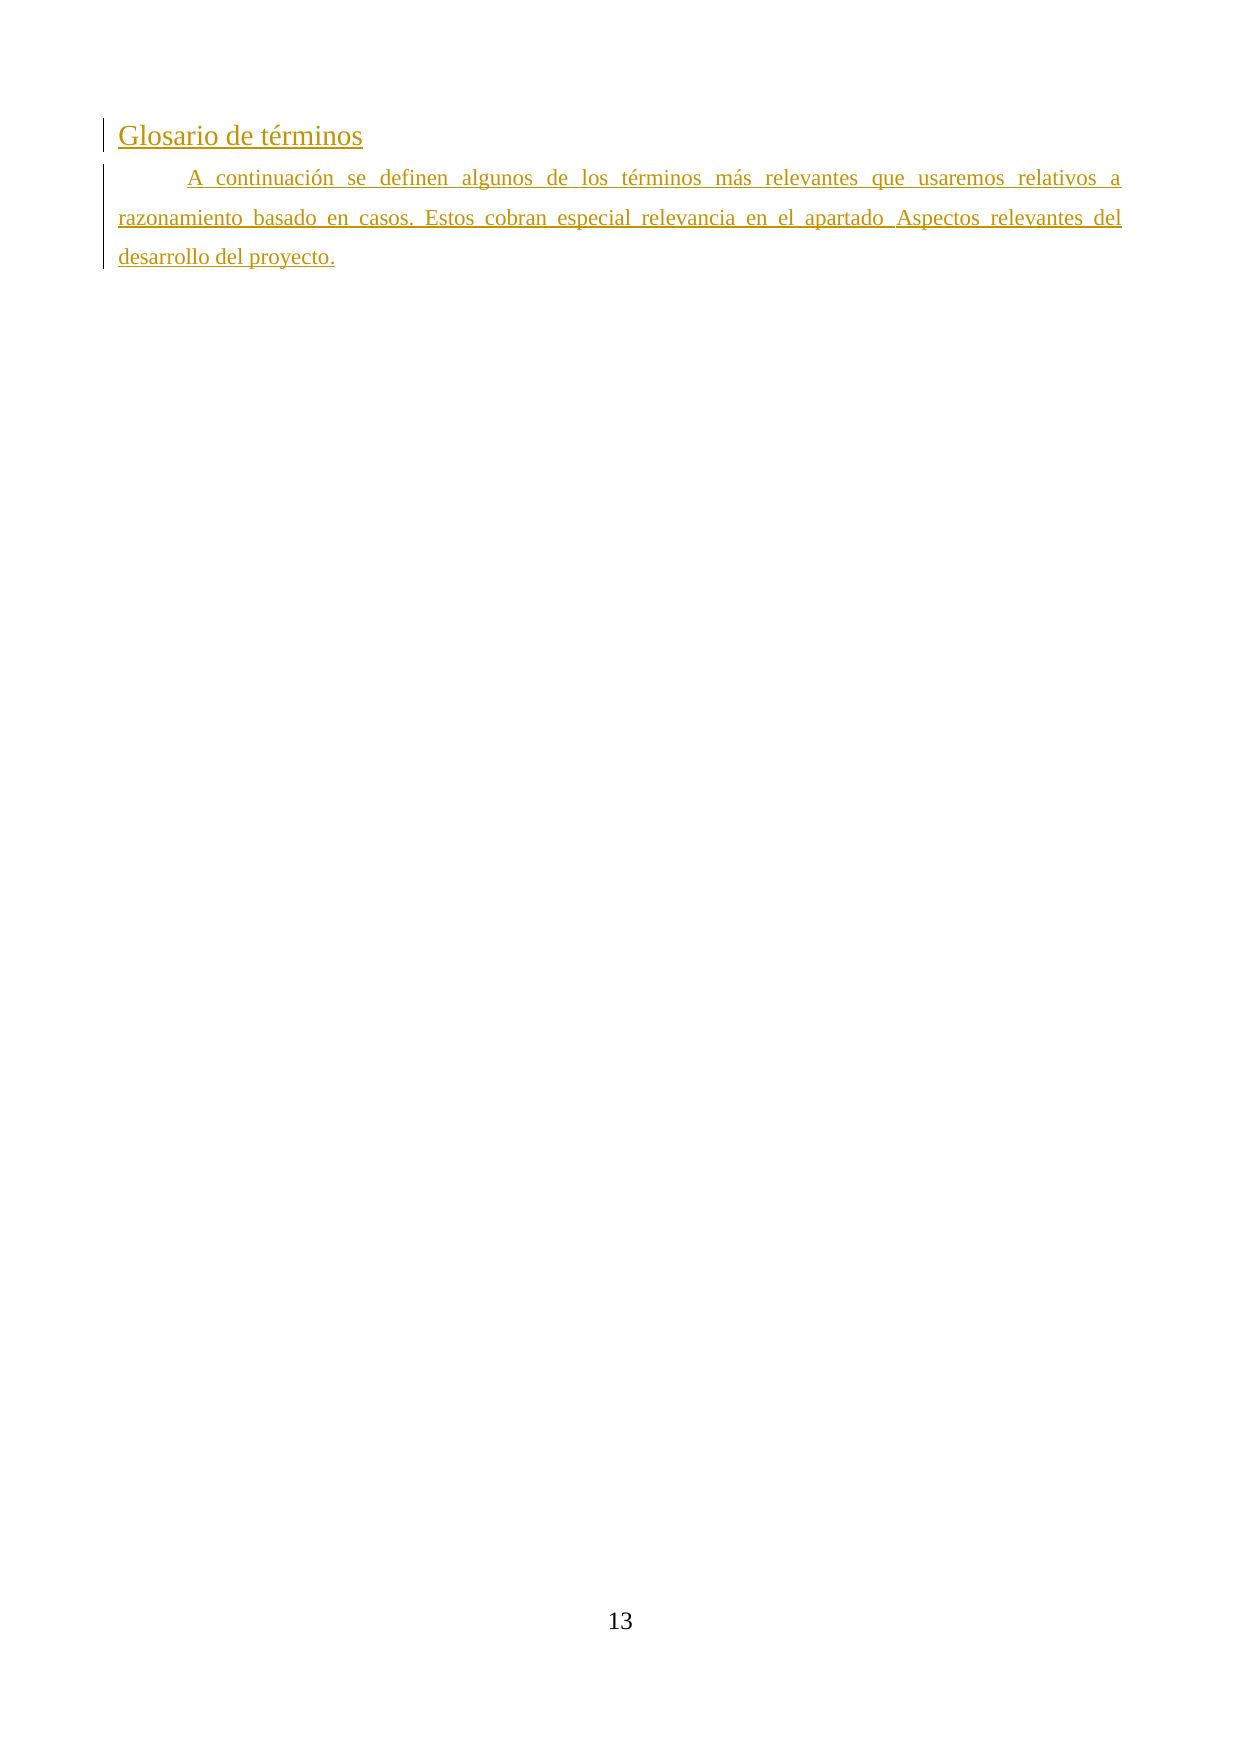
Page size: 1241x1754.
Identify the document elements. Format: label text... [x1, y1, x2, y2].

subtitle Glosario de términos [118, 118, 1122, 152]
text A continuación se definen algunos de los términos más relevantes que usaremos relativos a razonamiento basado en casos. Estos cobran especial relevancia en el apartado Aspectos relevantes del desarrollo del proyecto. [118, 164, 1122, 269]
